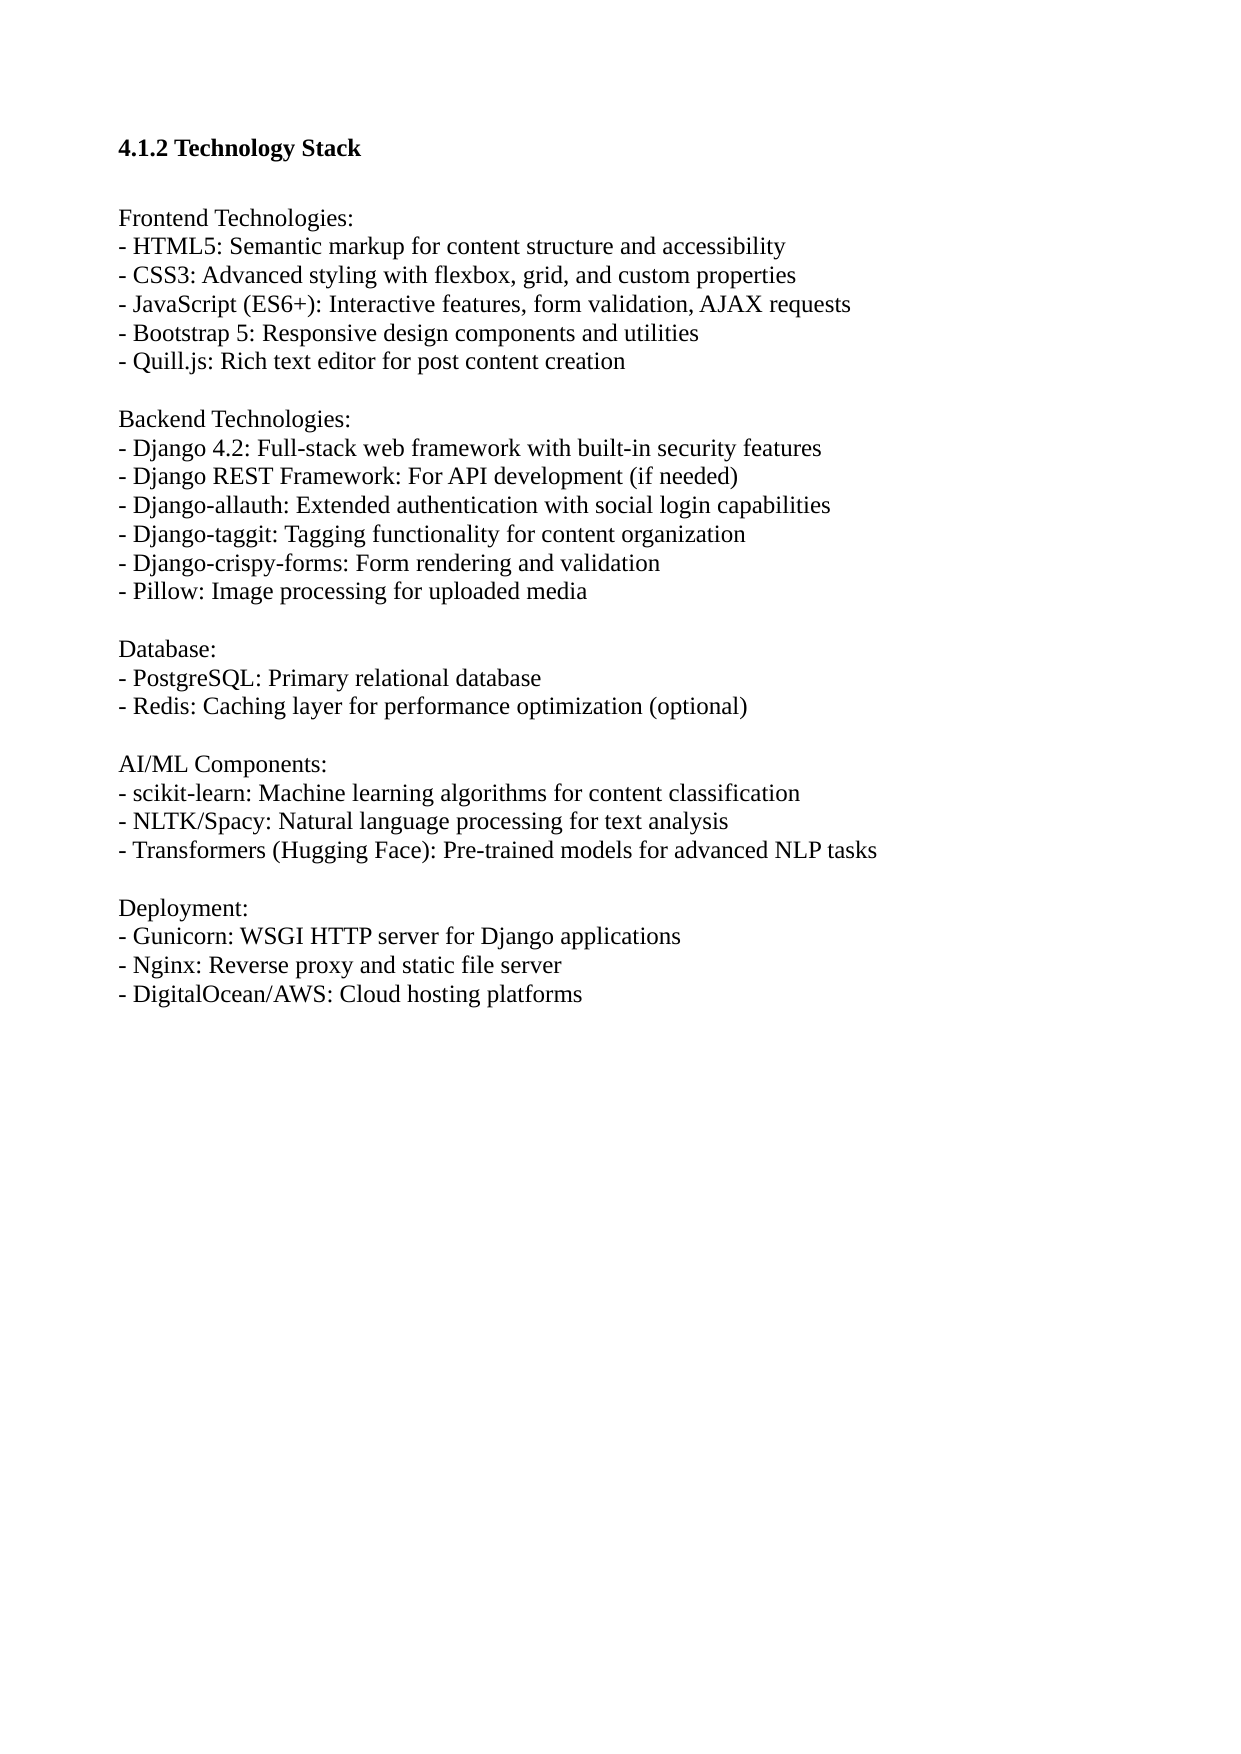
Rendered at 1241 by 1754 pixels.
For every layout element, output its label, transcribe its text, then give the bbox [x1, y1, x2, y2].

text - PostgreSQL: Primary relational database [118, 663, 1122, 691]
text Frontend Technologies: [118, 203, 1122, 231]
text - JavaScript (ES6+): Interactive features, form validation, AJAX requests [118, 289, 1122, 318]
text Database: [118, 634, 1122, 663]
text - Django-taggit: Tagging functionality for content organization [118, 519, 1122, 548]
text - Transformers (Hugging Face): Pre-trained models for advanced NLP tasks [118, 835, 1122, 864]
text - Bootstrap 5: Responsive design components and utilities [118, 318, 1122, 346]
text - Django REST Framework: For API development (if needed) [118, 461, 1122, 490]
text - Quill.js: Rich text editor for post content creation [118, 346, 1122, 375]
text - scikit-learn: Machine learning algorithms for content classification [118, 778, 1122, 806]
text AI/ML Components: [118, 749, 1122, 778]
text - Django-allauth: Extended authentication with social login capabilities [118, 490, 1122, 519]
text - Redis: Caching layer for performance optimization (optional) [118, 691, 1122, 720]
text Deployment: [118, 893, 1122, 921]
text - Pillow: Image processing for uploaded media [118, 576, 1122, 605]
text - Django-crispy-forms: Form rendering and validation [118, 548, 1122, 576]
text Backend Technologies: [118, 404, 1122, 433]
text - Gunicorn: WSGI HTTP server for Django applications [118, 921, 1122, 950]
text - DigitalOcean/AWS: Cloud hosting platforms [118, 979, 1122, 1008]
text - Django 4.2: Full-stack web framework with built-in security features [118, 433, 1122, 461]
subtitle 4.1.2 Technology Stack [118, 133, 1122, 161]
text - NLTK/Spacy: Natural language processing for text analysis [118, 806, 1122, 835]
text - Nginx: Reverse proxy and static file server [118, 950, 1122, 979]
text - CSS3: Advanced styling with flexbox, grid, and custom properties [118, 260, 1122, 289]
text - HTML5: Semantic markup for content structure and accessibility [118, 231, 1122, 260]
